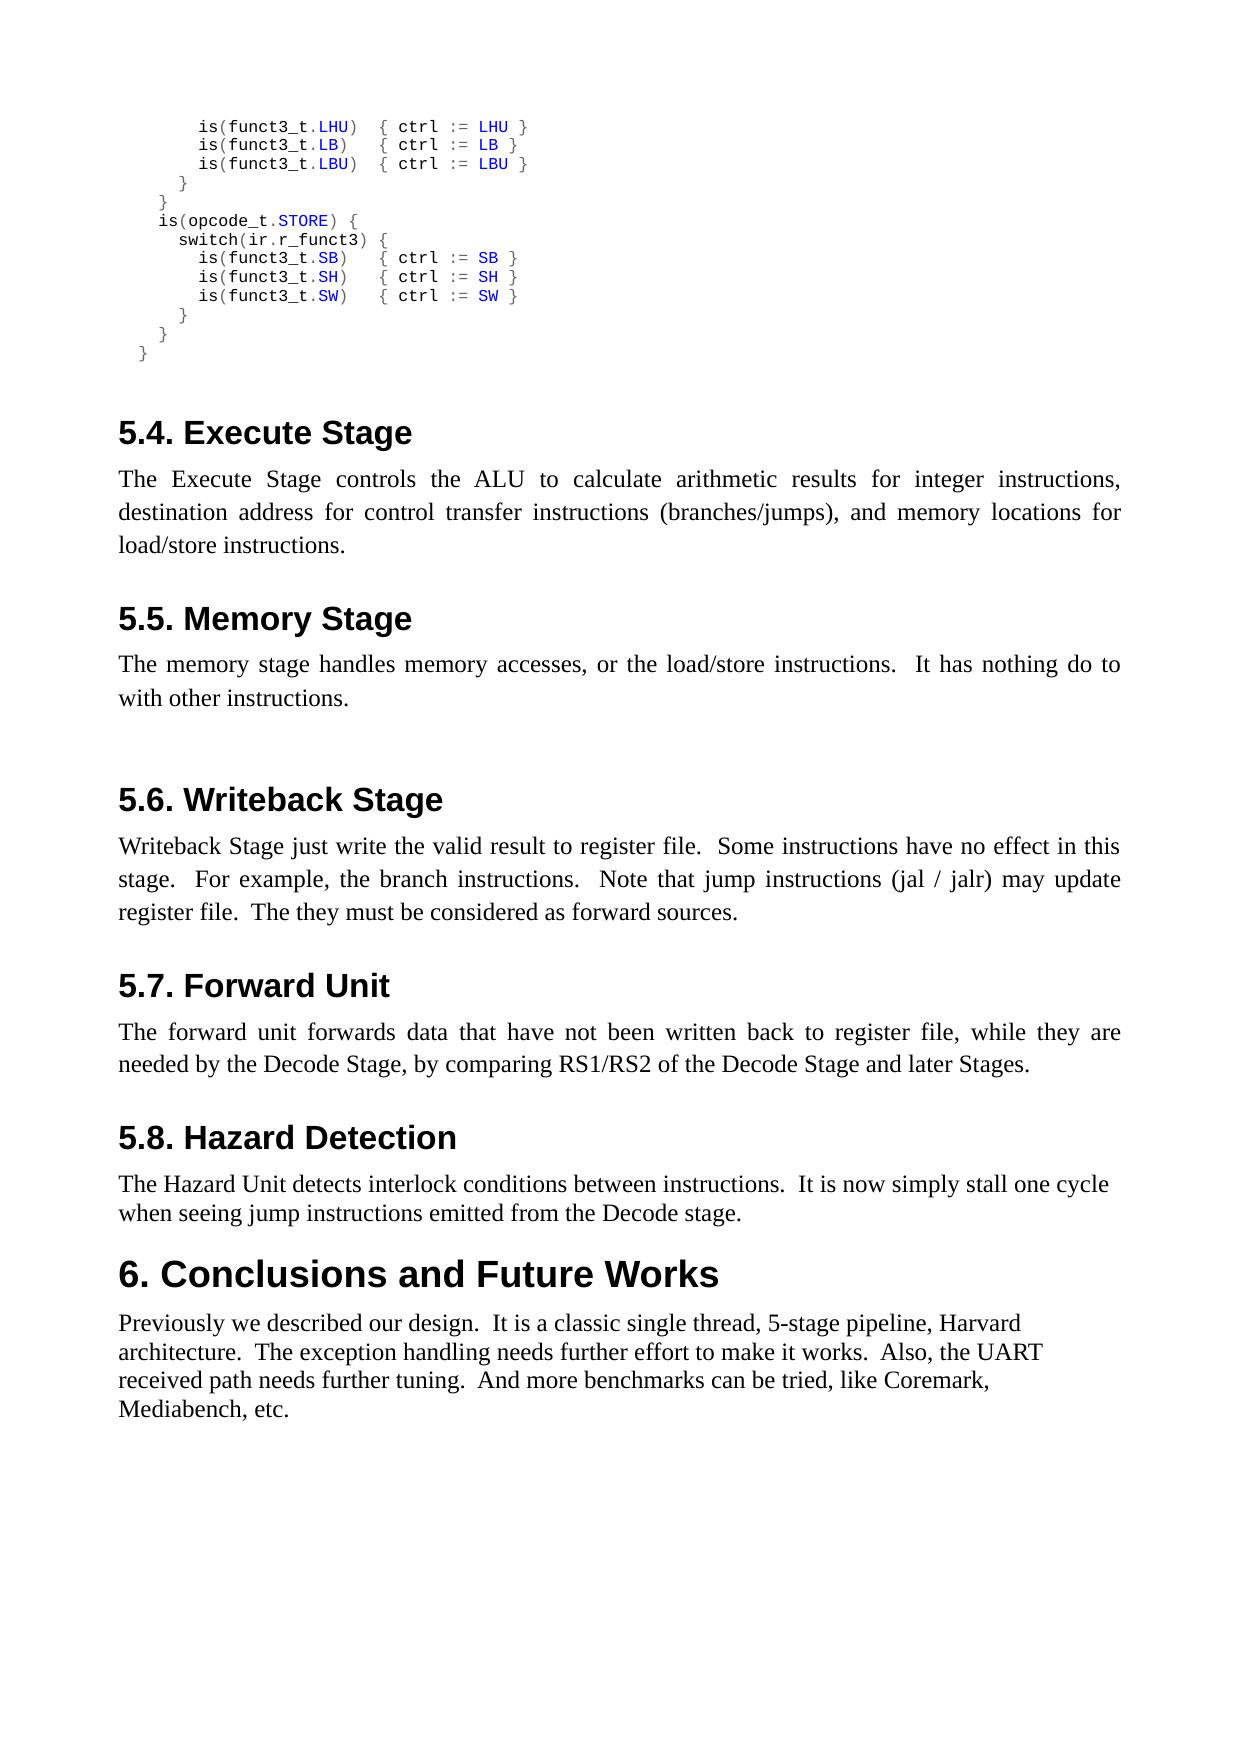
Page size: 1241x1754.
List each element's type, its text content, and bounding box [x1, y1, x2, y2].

table_header is(funct3_t.LHU) { ctrl := LHU } is(funct3_t.LB) { ctrl := LB } is(funct3_t.LBU) { ctrl := LBU } } } is(opcode_t.STORE) { switch(ir.r_funct3) { is(funct3_t.SB) { ctrl := SB } is(funct3_t.SH) { ctrl := SH } is(funct3_t.SW) { ctrl := SW } } } } [118, 118, 1122, 363]
subtitle 5.7. Forward Unit [118, 965, 1122, 1004]
text The memory stage handles memory accesses, or the load/store instructions. It has nothing do to with other instructions. [118, 649, 1122, 711]
text The Hazard Unit detects interlock conditions between instructions. It is now simply stall one cycle when seeing jump instructions emitted from the Decode stage. [118, 1169, 1122, 1227]
subtitle 5.6. Writeback Stage [118, 780, 1122, 818]
subtitle 5.5. Memory Stage [118, 598, 1122, 637]
subtitle 5.8. Hazard Detection [118, 1118, 1122, 1157]
text The Execute Stage controls the ALU to calculate arithmetic results for integer instructions, destination address for control transfer instructions (branches/jumps), and memory locations for load/store instructions. [118, 464, 1122, 559]
text Writeback Stage just write the valid result to register file. Some instructions have no effect in this stage. For example, the branch instructions. Note that jump instructions (jal / jalr) may update register file. The they must be considered as forward sources. [118, 831, 1122, 926]
subtitle 5.4. Execute Stage [118, 413, 1122, 451]
subtitle 6. Conclusions and Future Works [118, 1252, 1122, 1295]
text The forward unit forwards data that have not been written back to register file, while they are needed by the Decode Stage, by comparing RS1/RS2 of the Decode Stage and later Stages. [118, 1017, 1122, 1078]
text Previously we described our design. It is a classic single thread, 5-stage pipeline, Harvard architecture. The exception handling needs further effort to make it works. Also, the UART received path needs further tuning. And more benchmarks can be tried, like Coremark, Mediabench, etc. [118, 1308, 1122, 1423]
